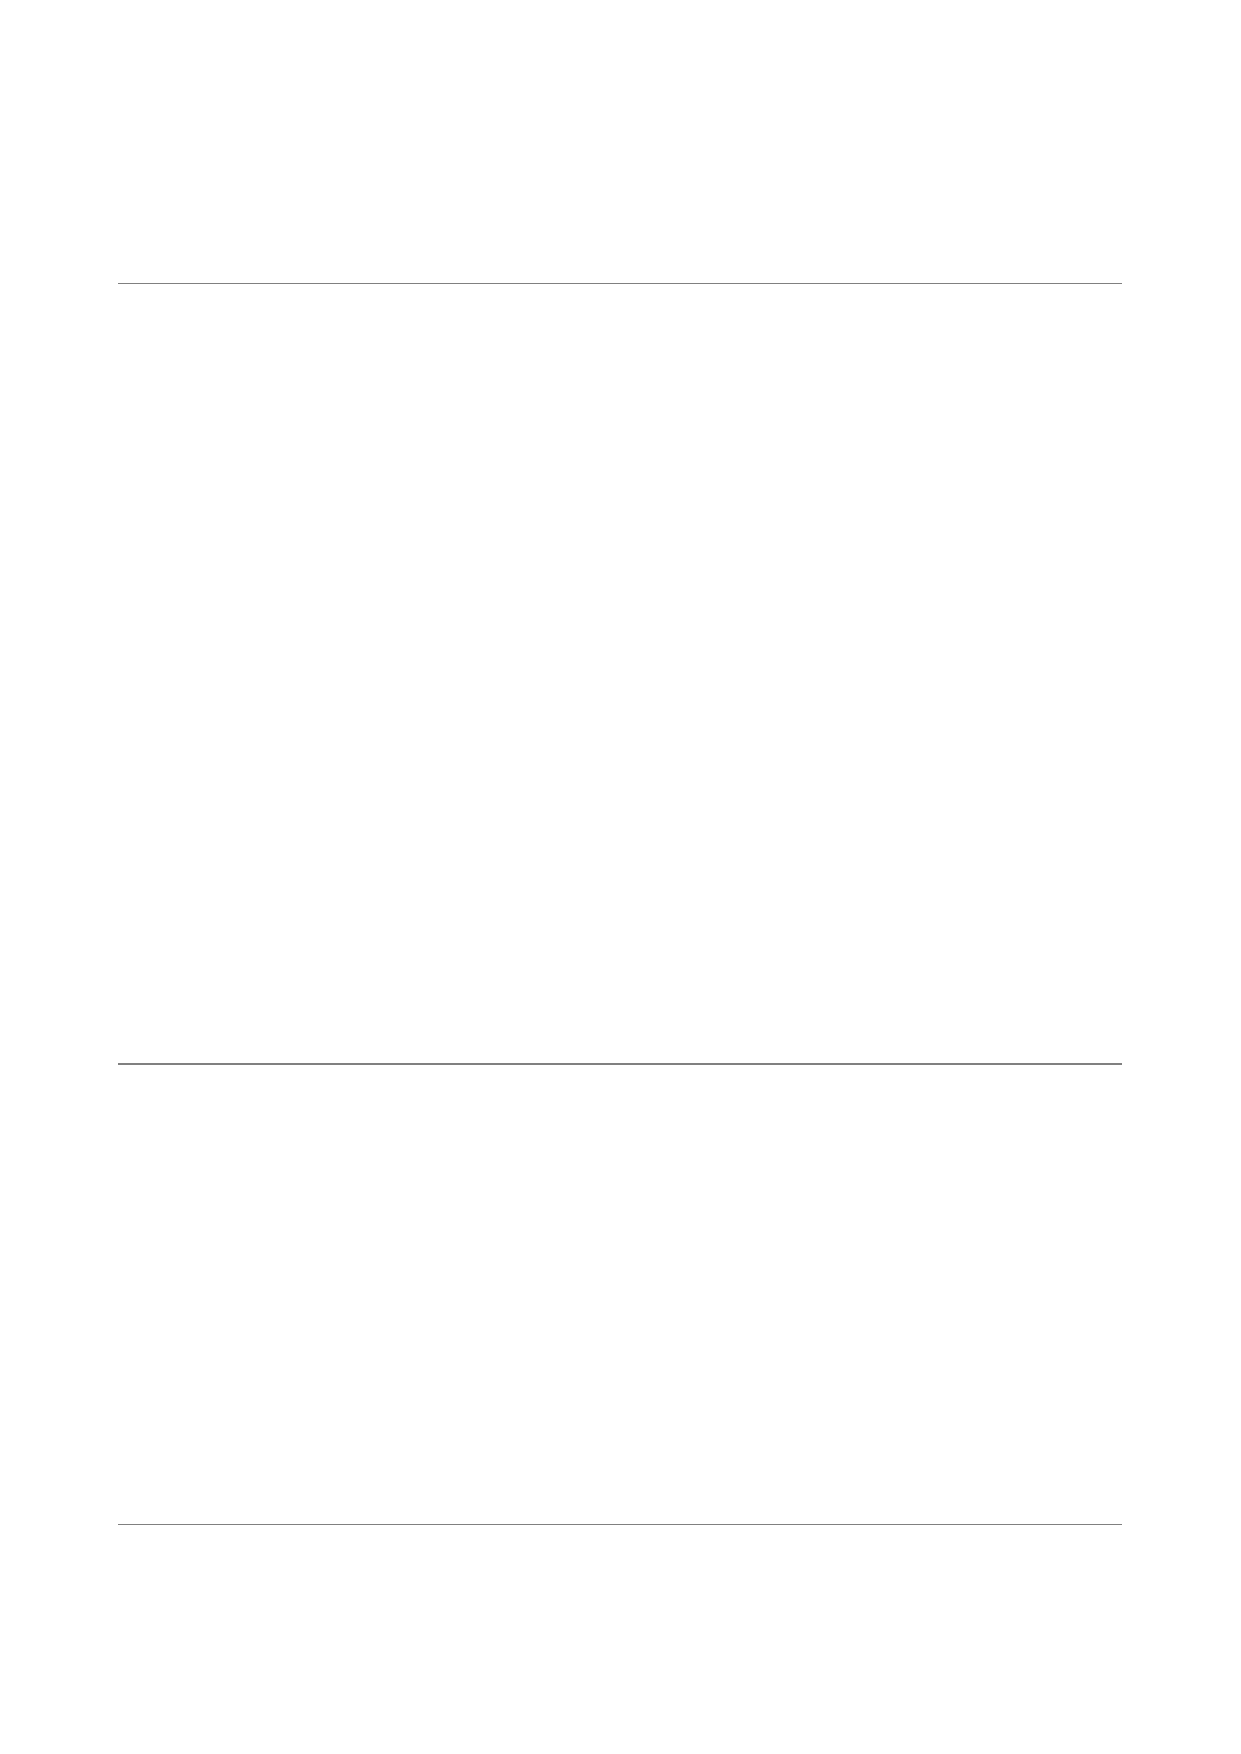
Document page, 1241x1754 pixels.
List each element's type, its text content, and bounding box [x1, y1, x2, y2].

text console.log("звук"); [118, 1217, 1122, 1241]
text Но важно: родитель — это не класс, а прототип, от которого объявлен метод. [118, 706, 1122, 768]
text Примеси хороши, когда: [118, 389, 1122, 418]
list функциональность независима от иерархии классов [162, 532, 1122, 561]
text Теперь sayMixin включает поведение eventMixin. [118, 218, 1122, 249]
text 👉 super — это способ обратиться к «родителю» метода [118, 656, 1122, 687]
text class Dog extends Animal { [118, 1312, 1122, 1335]
text class Animal { [118, 1170, 1122, 1193]
subtitle 9️⃣ Когда использовать примеси [118, 334, 1122, 377]
text } [118, 1241, 1122, 1264]
text } [118, 1382, 1122, 1406]
text И всё. Никакой магии больше нет. [118, 1001, 1122, 1030]
text } [118, 1264, 1122, 1288]
text console.log("гав"); [118, 1359, 1122, 1382]
list нужно добавить поведение, а не тип [162, 437, 1122, 466]
text }; [118, 118, 1122, 142]
text speak() { [118, 1335, 1122, 1359]
list нельзя использовать множественное наследование [162, 484, 1122, 513]
subtitle Что такое переопределение (по-простому) [118, 865, 1122, 908]
subtitle Минимальный пример переопределения [118, 1114, 1122, 1157]
text speak() { [118, 1193, 1122, 1217]
text Object.assign(sayMixin, eventMixin); [118, 165, 1122, 189]
text 👉 Переопределение — это когда в дочернем классе есть метод с ТЕМ ЖЕ ИМЕНЕМ, что и в родительском [118, 921, 1122, 982]
text } [118, 1406, 1122, 1430]
text ✔️ Dog.speak переопределяет Animal.speak [118, 1459, 1122, 1490]
